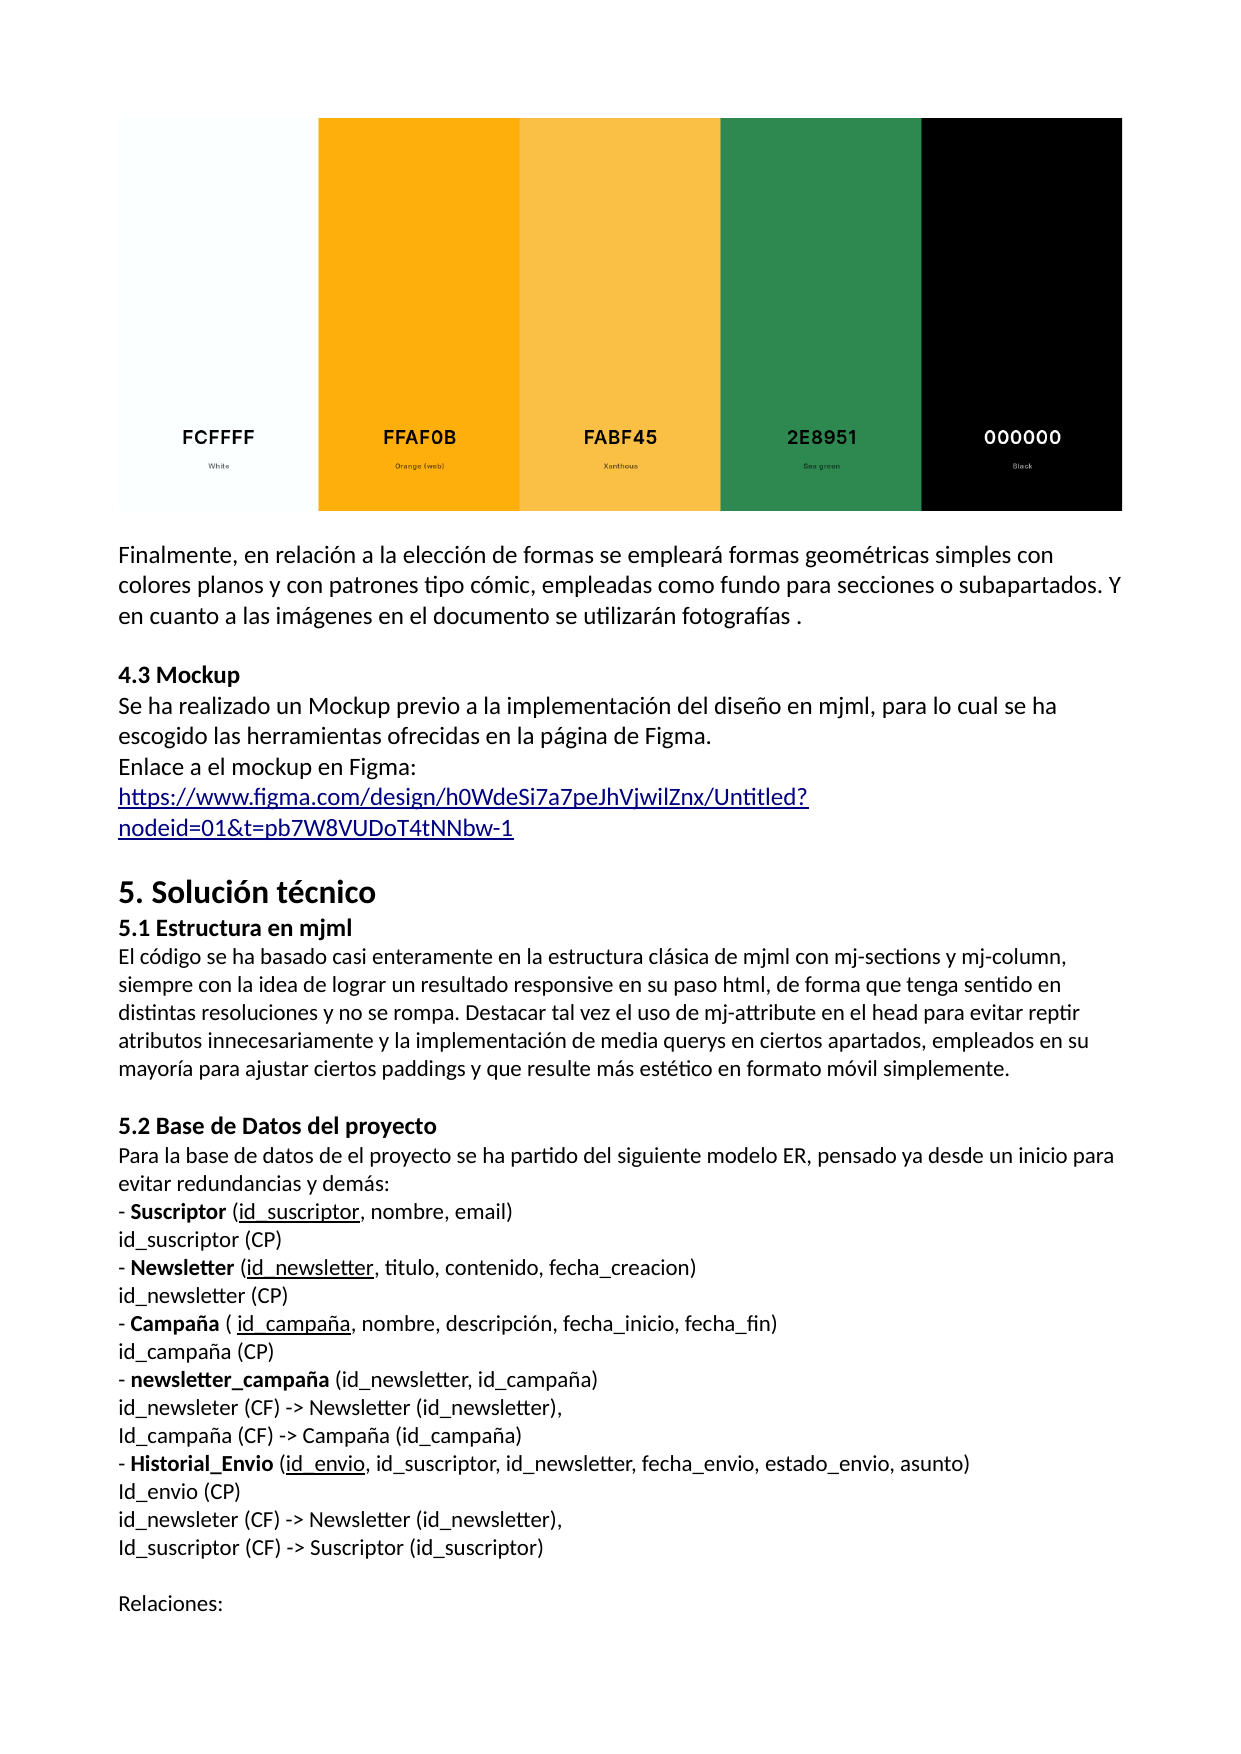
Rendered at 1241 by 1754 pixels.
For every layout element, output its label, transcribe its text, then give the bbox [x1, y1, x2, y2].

text Para la base de datos de el proyecto se ha partido del siguiente modelo ER, pensado ya desde un inicio para evitar redundancias y demás: [118, 1141, 1122, 1197]
text Relaciones: [118, 1589, 1122, 1617]
text Id_envio (CP) [118, 1477, 1122, 1505]
text id_newsletter (CP) [118, 1281, 1122, 1309]
text El código se ha basado casi enteramente en la estructura clásica de mjml con mj-sections y mj-column, siempre con la idea de lograr un resultado responsive en su paso html, de forma que tenga sentido en distintas resoluciones y no se rompa. Destacar tal vez el uso de mj-attribute en el head para evitar reptir atributos innecesariamente y la implementación de media querys en ciertos apartados, empleados en su mayoría para ajustar ciertos paddings y que resulte más estético en formato móvil simplemente. [118, 942, 1122, 1082]
text - Suscriptor (id_suscriptor, nombre, email) [118, 1197, 1122, 1225]
text 5.2 Base de Datos del proyecto [118, 1111, 1122, 1141]
text 4.3 Mockup [118, 659, 1122, 690]
text - Campaña ( id_campaña, nombre, descripción, fecha_inicio, fecha_fin) [118, 1309, 1122, 1337]
text https://www.figma.com/design/h0WdeSi7a7peJhVjwilZnx/Untitled?nodeid=01&t=pb7W8VUDoT4tNNbw-1 [118, 781, 1122, 842]
text id_suscriptor (CP) [118, 1225, 1122, 1253]
text Id_campaña (CF) -> Campaña (id_campaña) [118, 1421, 1122, 1449]
text 5. Solución técnico [118, 871, 1122, 912]
text Id_suscriptor (CF) -> Suscriptor (id_suscriptor) [118, 1533, 1122, 1561]
text - Newsletter (id_newsletter, titulo, contenido, fecha_creacion) [118, 1253, 1122, 1281]
text Se ha realizado un Mockup previo a la implementación del diseño en mjml, para lo cual se ha escogido las herramientas ofrecidas en la página de Figma. [118, 690, 1122, 751]
text Enlace a el mockup en Figma: [118, 751, 1122, 781]
text 5.1 Estructura en mjml [118, 912, 1122, 942]
text id_newsleter (CF) -> Newsletter (id_newsletter), [118, 1393, 1122, 1421]
text id_newsleter (CF) -> Newsletter (id_newsletter), [118, 1505, 1122, 1533]
text - Historial_Envio (id_envio, id_suscriptor, id_newsletter, fecha_envio, estado_envio, asunto) [118, 1449, 1122, 1477]
text Finalmente, en relación a la elección de formas se empleará formas geométricas simples con colores planos y con patrones tipo cómic, empleadas como fundo para secciones o subapartados. Y en cuanto a las imágenes en el documento se utilizarán fotografías . [118, 539, 1122, 631]
text - newsletter_campaña (id_newsletter, id_campaña) [118, 1365, 1122, 1393]
text id_campaña (CP) [118, 1337, 1122, 1365]
